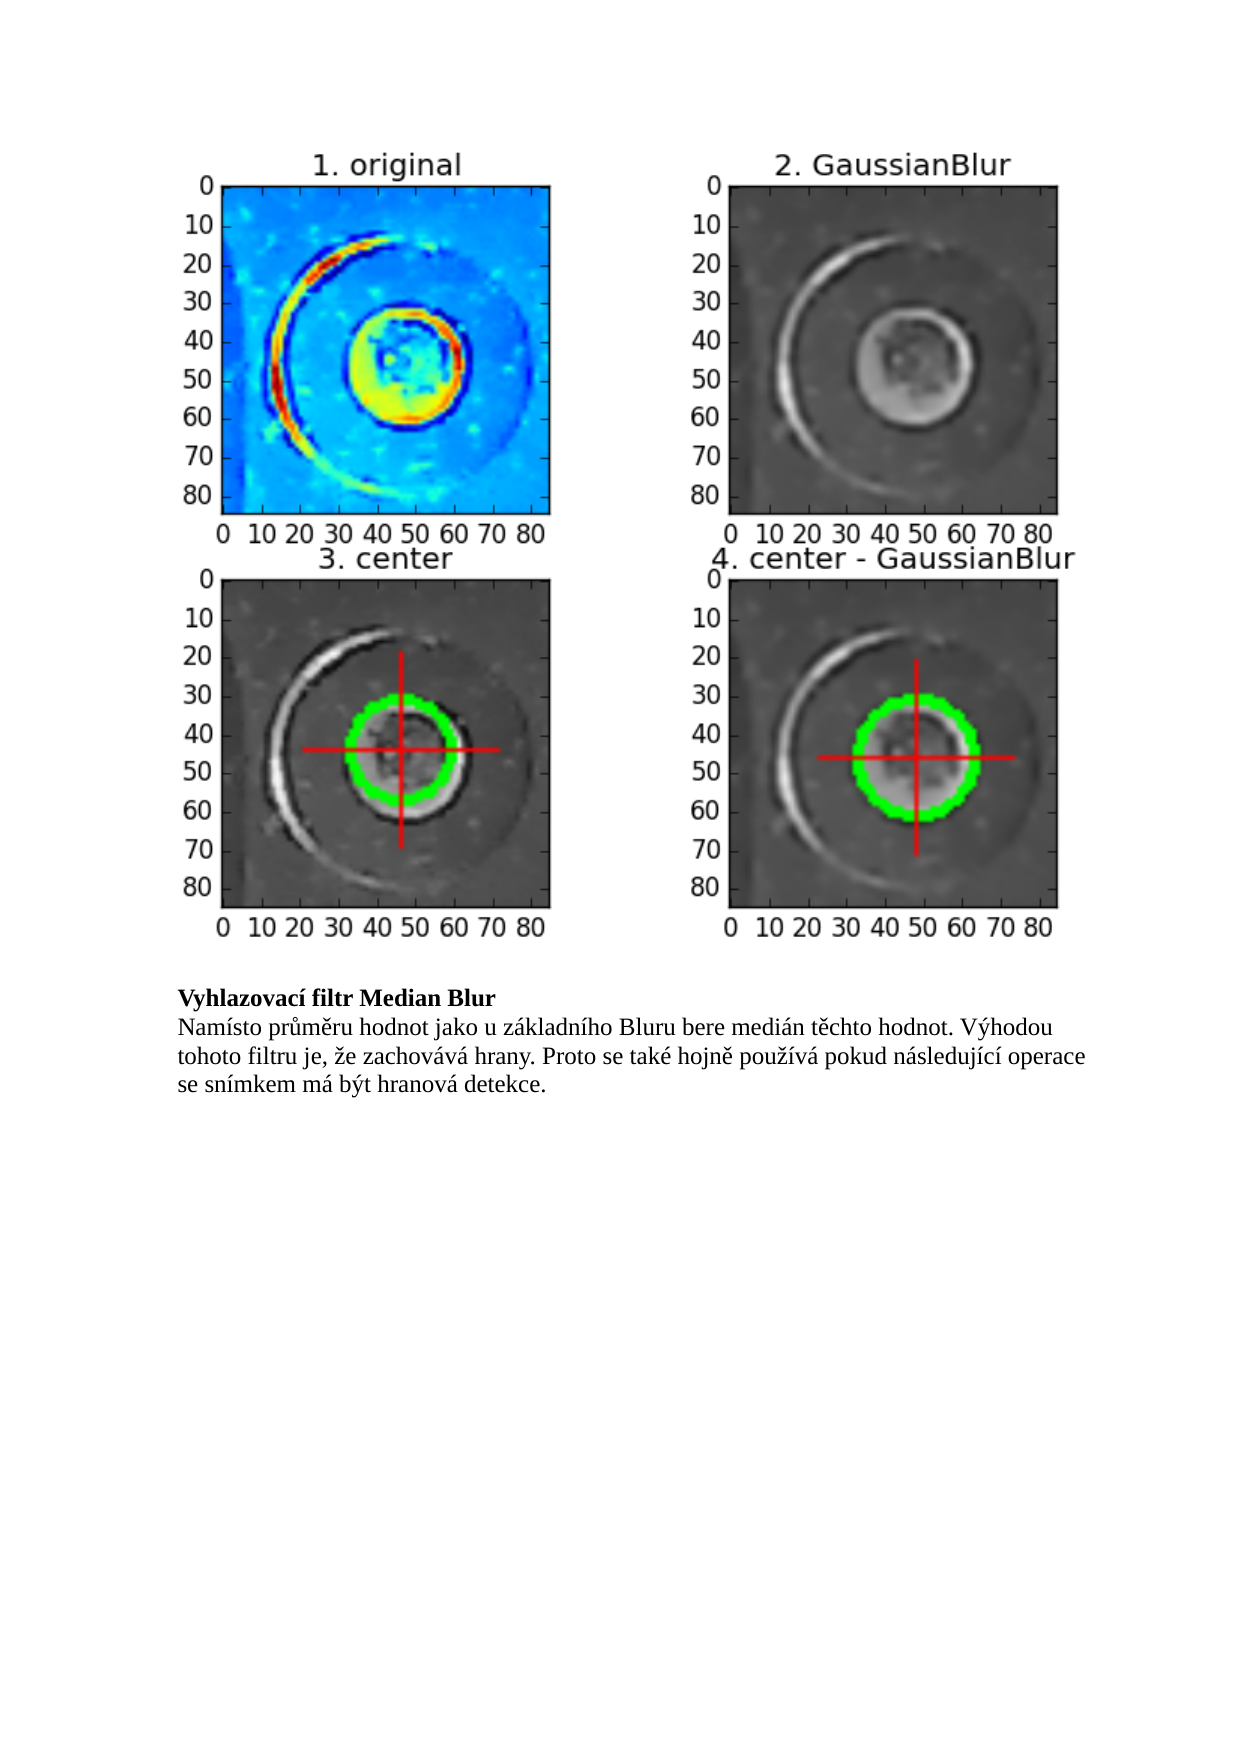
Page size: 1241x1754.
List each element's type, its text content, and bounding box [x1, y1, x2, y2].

picture [176, 147, 1094, 955]
text Namísto průměru hodnot jako u základního Bluru bere medián těchto hodnot. Výhodou tohoto filtru je, že zachovává hrany. Proto se také hojně používá pokud následující operace se snímkem má být hranová detekce. [177, 1012, 1093, 1098]
text Vyhlazovací filtr Median Blur [177, 983, 1093, 1012]
